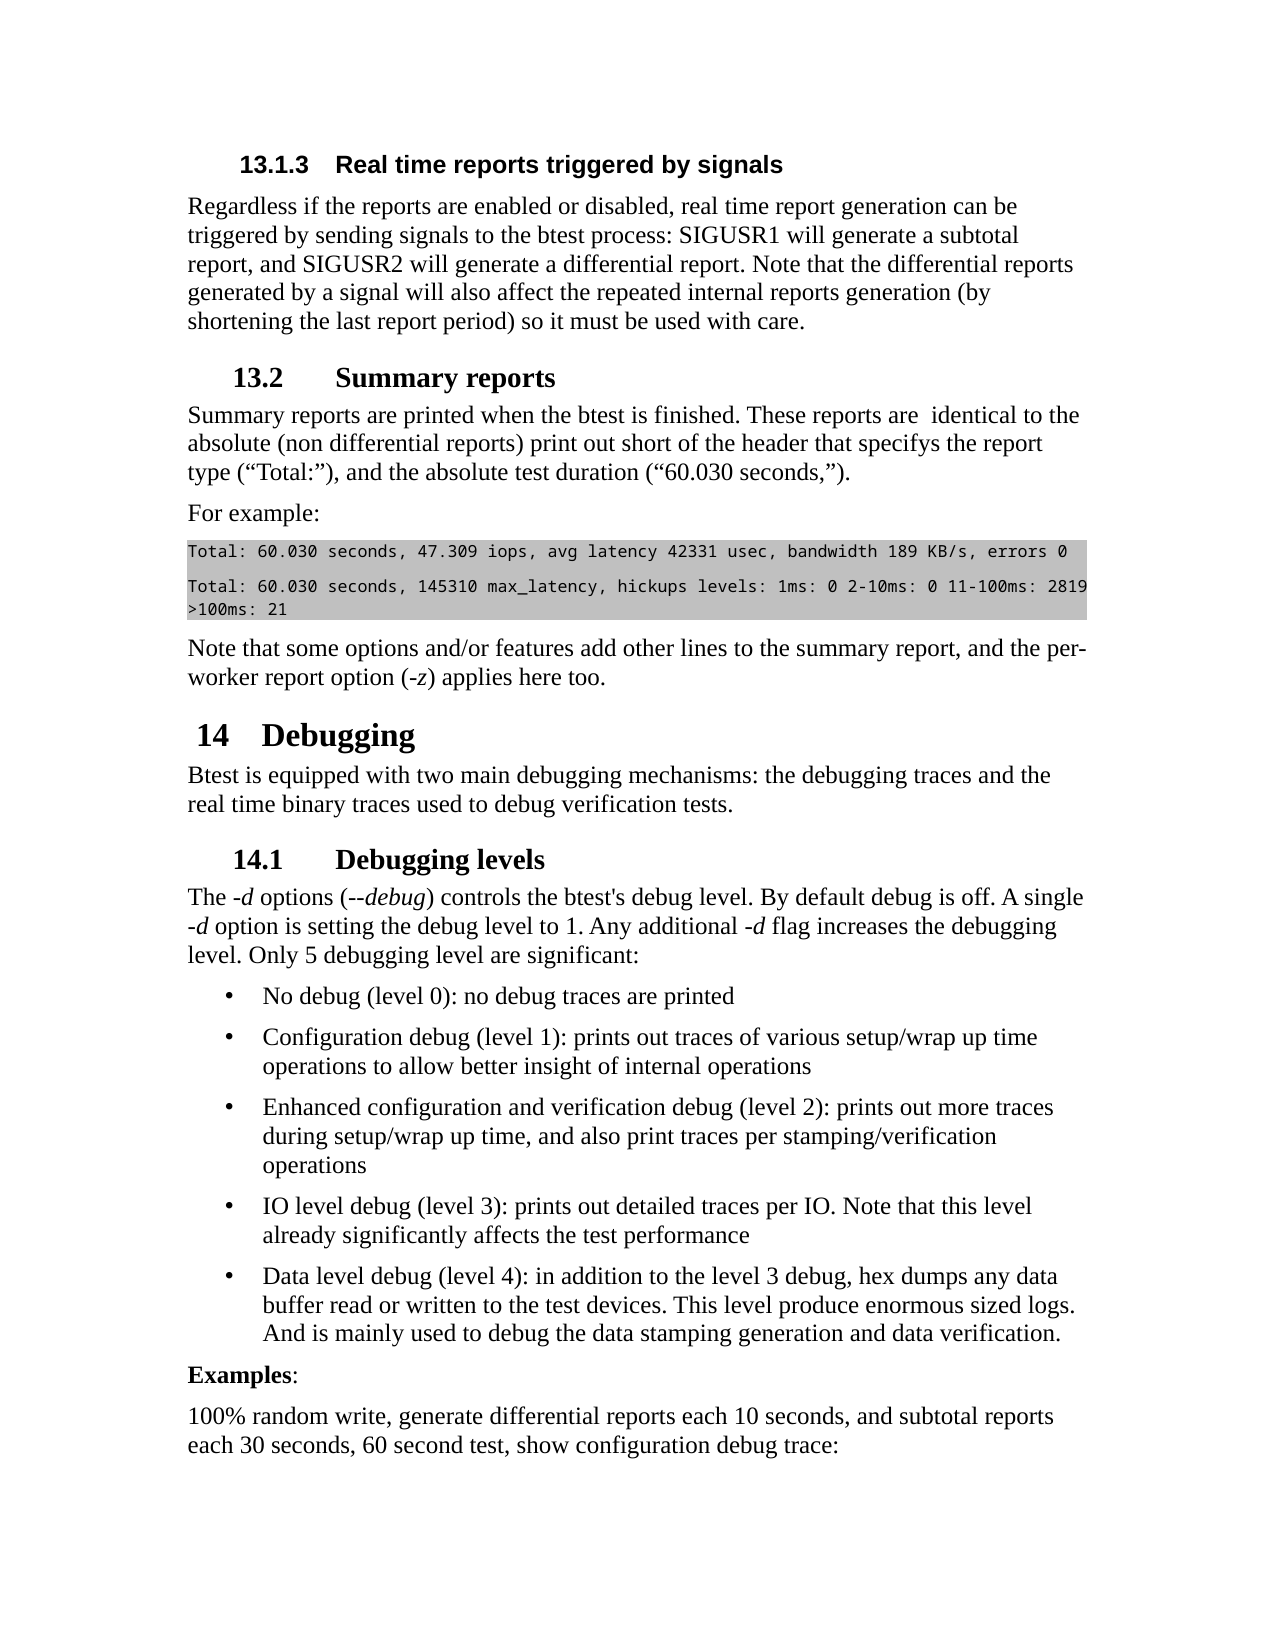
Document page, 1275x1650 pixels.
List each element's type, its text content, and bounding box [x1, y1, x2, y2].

subtitle Summary reports [225, 360, 1087, 393]
list Configuration debug (level 1): prints out traces of various setup/wrap up time operations to allow better insight of internal operations [225, 1022, 1087, 1080]
subtitle Real time reports triggered by signals [232, 150, 1087, 179]
text Total: 60.030 seconds, 145310 max_latency, hickups levels: 1ms: 0 2-10ms: 0 11-100ms: 2819 >100ms: 21 [187, 575, 1087, 620]
text 100% random write, generate differential reports each 10 seconds, and subtotal reports each 30 seconds, 60 second test, show configuration debug trace: [187, 1401, 1087, 1458]
text Total: 60.030 seconds, 47.309 iops, avg latency 42331 usec, bandwidth 189 KB/s, errors 0 [187, 540, 1087, 562]
list No debug (level 0): no debug traces are printed [225, 981, 1087, 1010]
subtitle Debugging [187, 715, 1087, 754]
text Note that some options and/or features add other lines to the summary report, and the per-worker report option (-z) applies here too. [187, 633, 1087, 690]
list IO level debug (level 3): prints out detailed traces per IO. Note that this level already significantly affects the test performance [225, 1191, 1087, 1248]
text The -d options (--debug) controls the btest's debug level. By default debug is off. A single -d option is setting the debug level to 1. Any additional -d flag increases the debugging level. Only 5 debugging level are significant: [187, 882, 1087, 968]
text Btest is equipped with two main debugging mechanisms: the debugging traces and the real time binary traces used to debug verification tests. [187, 760, 1087, 817]
list Enhanced configuration and verification debug (level 2): prints out more traces during setup/wrap up time, and also print traces per stamping/verification operations [225, 1092, 1087, 1178]
list Data level debug (level 4): in addition to the level 3 debug, hex dumps any data buffer read or written to the test devices. This level produce enormous sized logs. And is mainly used to debug the data stamping generation and data verification. [225, 1261, 1087, 1347]
text For example: [187, 498, 1087, 527]
text Summary reports are printed when the btest is finished. These reports are identical to the absolute (non differential reports) print out short of the header that specifys the report type (“Total:”), and the absolute test duration (“60.030 seconds,”). [187, 400, 1087, 486]
text Examples: [187, 1360, 1087, 1388]
text Regardless if the reports are enabled or disabled, real time report generation can be triggered by sending signals to the btest process: SIGUSR1 will generate a subtotal report, and SIGUSR2 will generate a differential report. Note that the differential reports generated by a signal will also affect the repeated internal reports generation (by shortening the last report period) so it must be used with care. [187, 191, 1087, 335]
subtitle Debugging levels [225, 842, 1087, 876]
